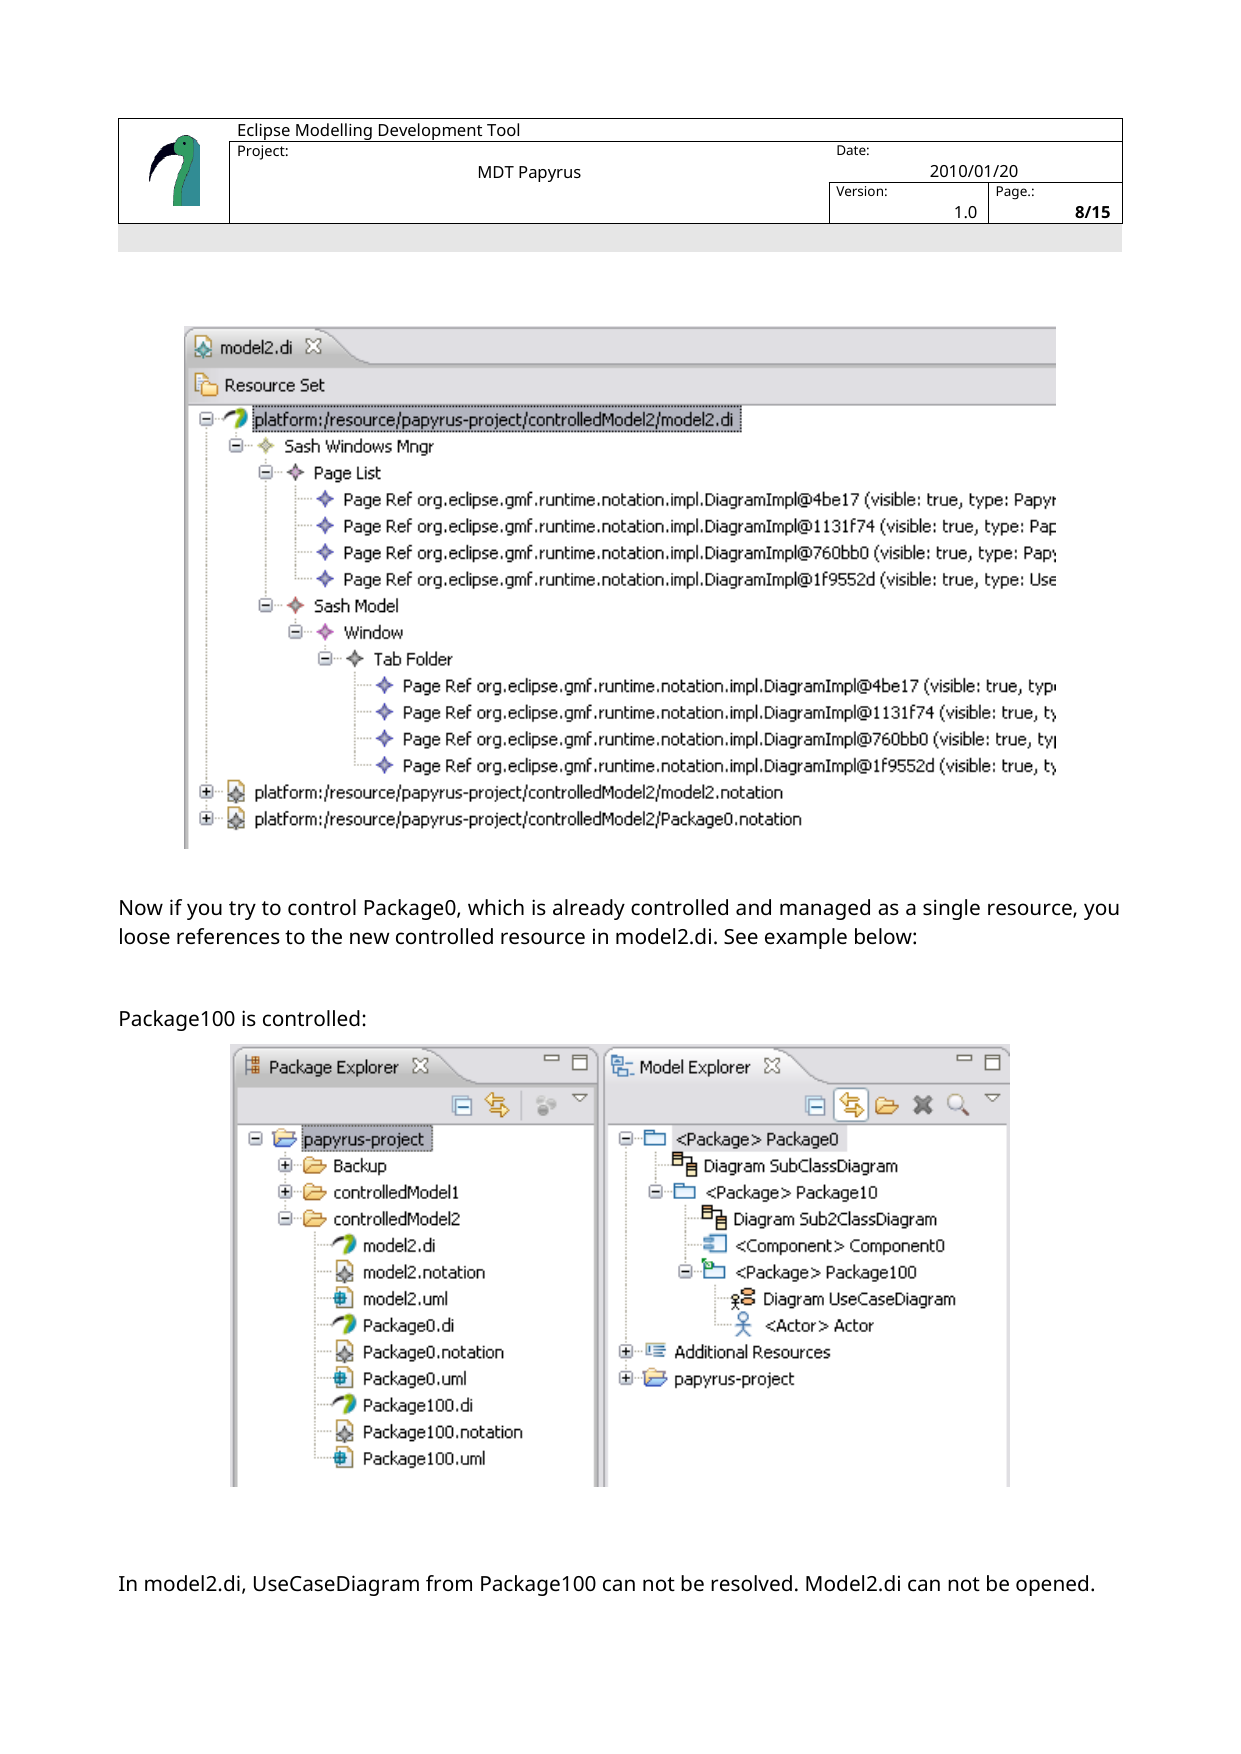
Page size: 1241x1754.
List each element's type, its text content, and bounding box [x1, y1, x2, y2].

text In model2.di, UseCaseDiagram from Package100 can not be resolved. Model2.di can not be opened. [118, 1569, 1122, 1597]
text Now if you try to control Package0, which is already controlled and managed as a single resource, you loose references to the new controlled resource in model2.di. See example below: [118, 893, 1122, 950]
text Package100 is controlled: [118, 1004, 1122, 1032]
picture [230, 1044, 1010, 1487]
picture [184, 326, 1056, 849]
picture [147, 133, 201, 209]
